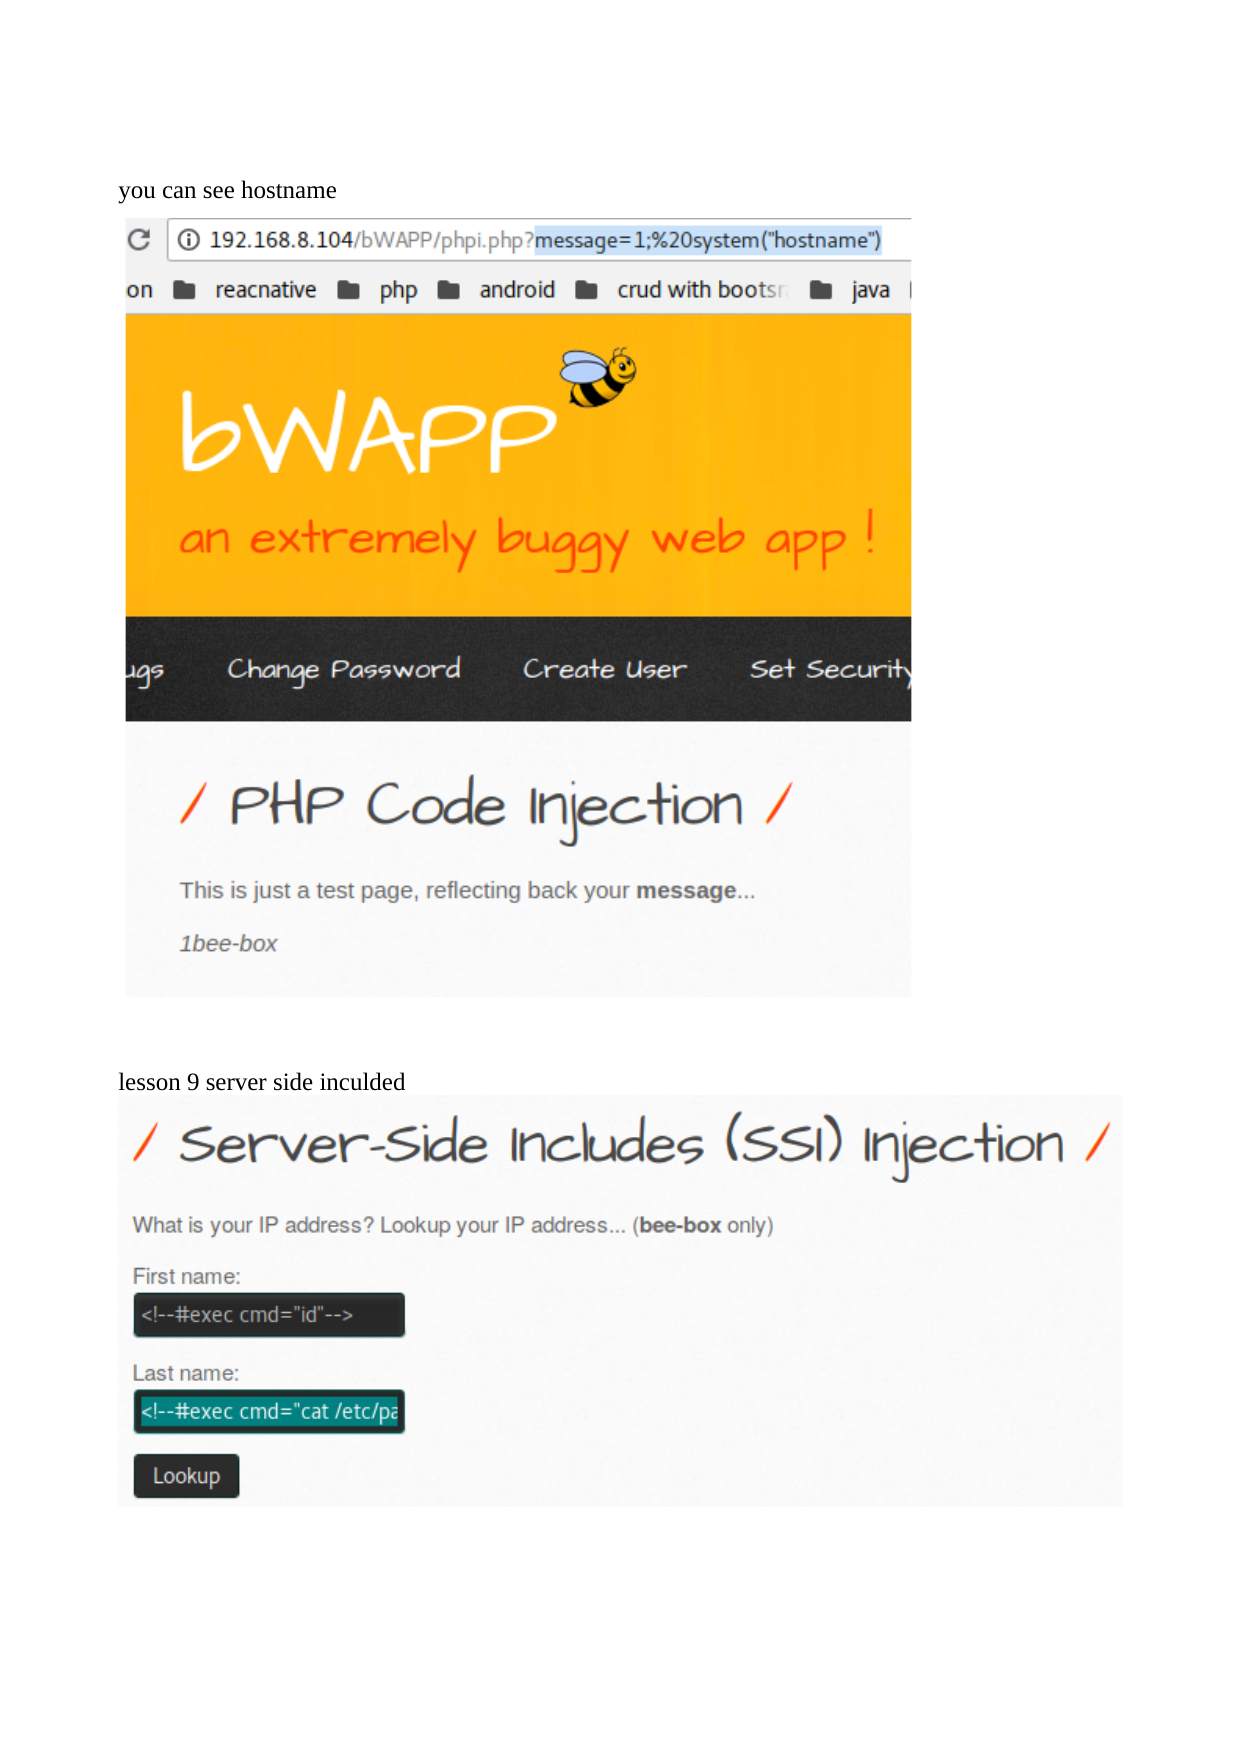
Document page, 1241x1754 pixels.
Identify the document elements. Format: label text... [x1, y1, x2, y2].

picture [118, 1095, 1123, 1507]
picture [125, 218, 912, 997]
text lesson 9 server side inculded [118, 1067, 1122, 1095]
text you can see hostname [118, 176, 1122, 204]
